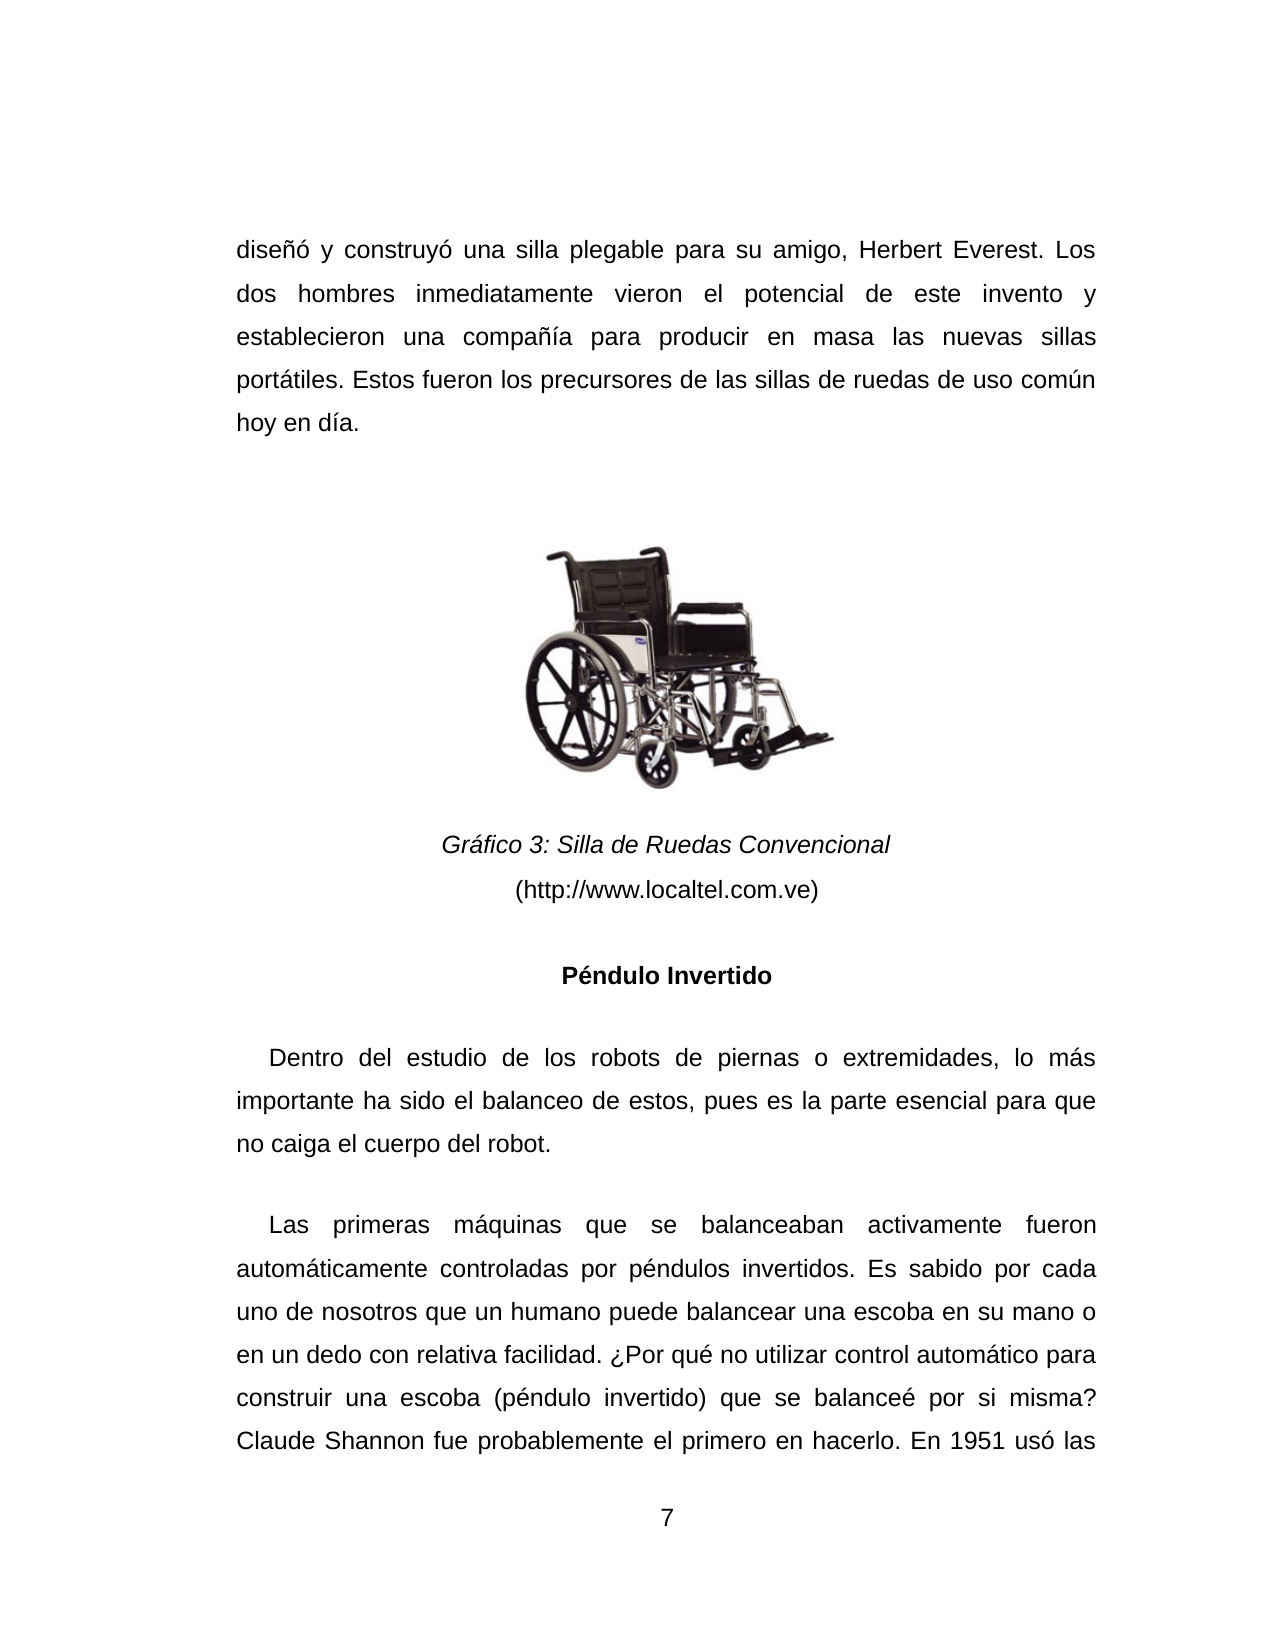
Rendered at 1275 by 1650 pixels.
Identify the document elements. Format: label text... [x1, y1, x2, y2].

text Gráfico 3: Silla de Ruedas Convencional [417, 503, 917, 859]
text (http://www.localtel.com.ve) [236, 489, 1098, 904]
picture [492, 512, 842, 822]
subtitle Péndulo Invertido [236, 961, 1098, 990]
text diseñó y construyó una silla plegable para su amigo, Herbert Everest. Los dos hombres inmediatamente vieron el potencial de este invento y establecieron una compañía para producir en masa las nuevas sillas portátiles. Estos fueron los precursores de las sillas de ruedas de uso común hoy en día. [236, 235, 1098, 437]
text Dentro del estudio de los robots de piernas o extremidades, lo más importante ha sido el balanceo de estos, pues es la parte esencial para que no caiga el cuerpo del robot. [236, 1043, 1098, 1158]
text Las primeras máquinas que se balanceaban activamente fueron automáticamente controladas por péndulos invertidos. Es sabido por cada uno de nosotros que un humano puede balancear una escoba en su mano o en un dedo con relativa facilidad. ¿Por qué no utilizar control automático para construir una escoba (péndulo invertido) que se balanceé por si misma? Claude Shannon fue probablemente el primero en hacerlo. En 1951 usó las [236, 1211, 1098, 1455]
